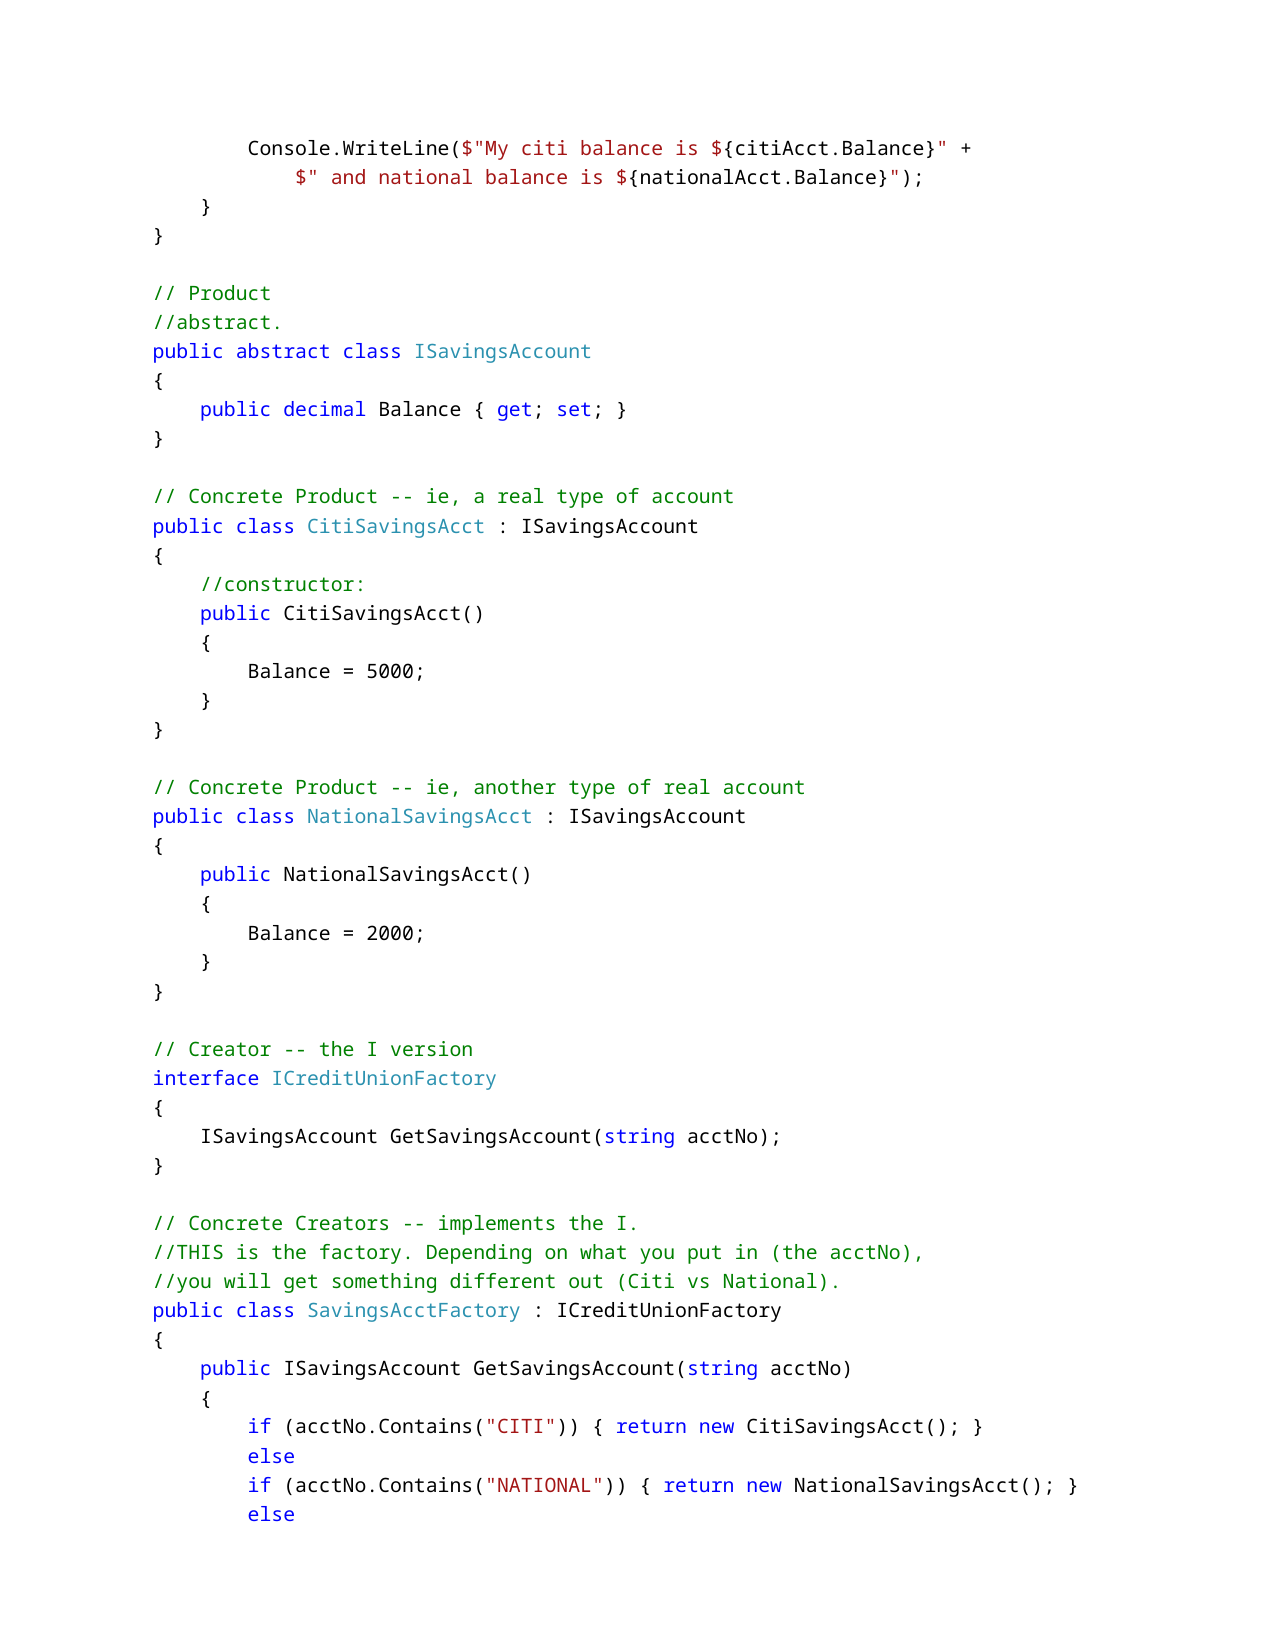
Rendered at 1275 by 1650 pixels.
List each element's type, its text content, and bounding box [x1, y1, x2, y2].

text { [105, 628, 1170, 655]
text // Concrete Product -- ie, a real type of account [105, 483, 1170, 510]
text { [105, 1326, 1170, 1353]
text { [105, 367, 1170, 393]
text { [105, 541, 1170, 568]
text interface ICreditUnionFactory [105, 1064, 1170, 1091]
text else [105, 1500, 1170, 1527]
text // Product [105, 279, 1170, 306]
text } [105, 686, 1170, 713]
text // Concrete Product -- ie, another type of real account [105, 773, 1170, 800]
text else [105, 1442, 1170, 1469]
text // Concrete Creators -- implements the I. [105, 1209, 1170, 1236]
text //abstract. [105, 308, 1170, 335]
text public class CitiSavingsAcct : ISavingsAccount [105, 512, 1170, 539]
text $" and national balance is ${nationalAcct.Balance}"); [105, 163, 1170, 190]
text { [105, 832, 1170, 858]
text //you will get something different out (Citi vs National). [105, 1267, 1170, 1294]
text } [105, 221, 1170, 248]
text public CitiSavingsAcct() [105, 599, 1170, 626]
text Balance = 5000; [105, 657, 1170, 684]
text public decimal Balance { get; set; } [105, 396, 1170, 423]
text } [105, 715, 1170, 742]
text public ISavingsAccount GetSavingsAccount(string acctNo) [105, 1355, 1170, 1382]
text //THIS is the factory. Depending on what you put in (the acctNo), [105, 1238, 1170, 1265]
text public abstract class ISavingsAccount [105, 337, 1170, 364]
text { [105, 1093, 1170, 1120]
text // Creator -- the I version [105, 1035, 1170, 1062]
text //constructor: [105, 570, 1170, 597]
text if (acctNo.Contains("NATIONAL")) { return new NationalSavingsAcct(); } [105, 1471, 1170, 1498]
text public class SavingsAcctFactory : ICreditUnionFactory [105, 1297, 1170, 1323]
text if (acctNo.Contains("CITI")) { return new CitiSavingsAcct(); } [105, 1413, 1170, 1440]
text } [105, 425, 1170, 452]
text { [105, 1384, 1170, 1411]
text public NationalSavingsAcct() [105, 861, 1170, 888]
text } [105, 948, 1170, 975]
text } [105, 977, 1170, 1004]
text public class NationalSavingsAcct : ISavingsAccount [105, 802, 1170, 829]
text { [105, 890, 1170, 917]
text } [105, 192, 1170, 219]
text } [105, 1151, 1170, 1178]
text Balance = 2000; [105, 919, 1170, 946]
text Console.WriteLine($"My citi balance is ${citiAcct.Balance}" + [105, 134, 1170, 161]
text ISavingsAccount GetSavingsAccount(string acctNo); [105, 1122, 1170, 1149]
